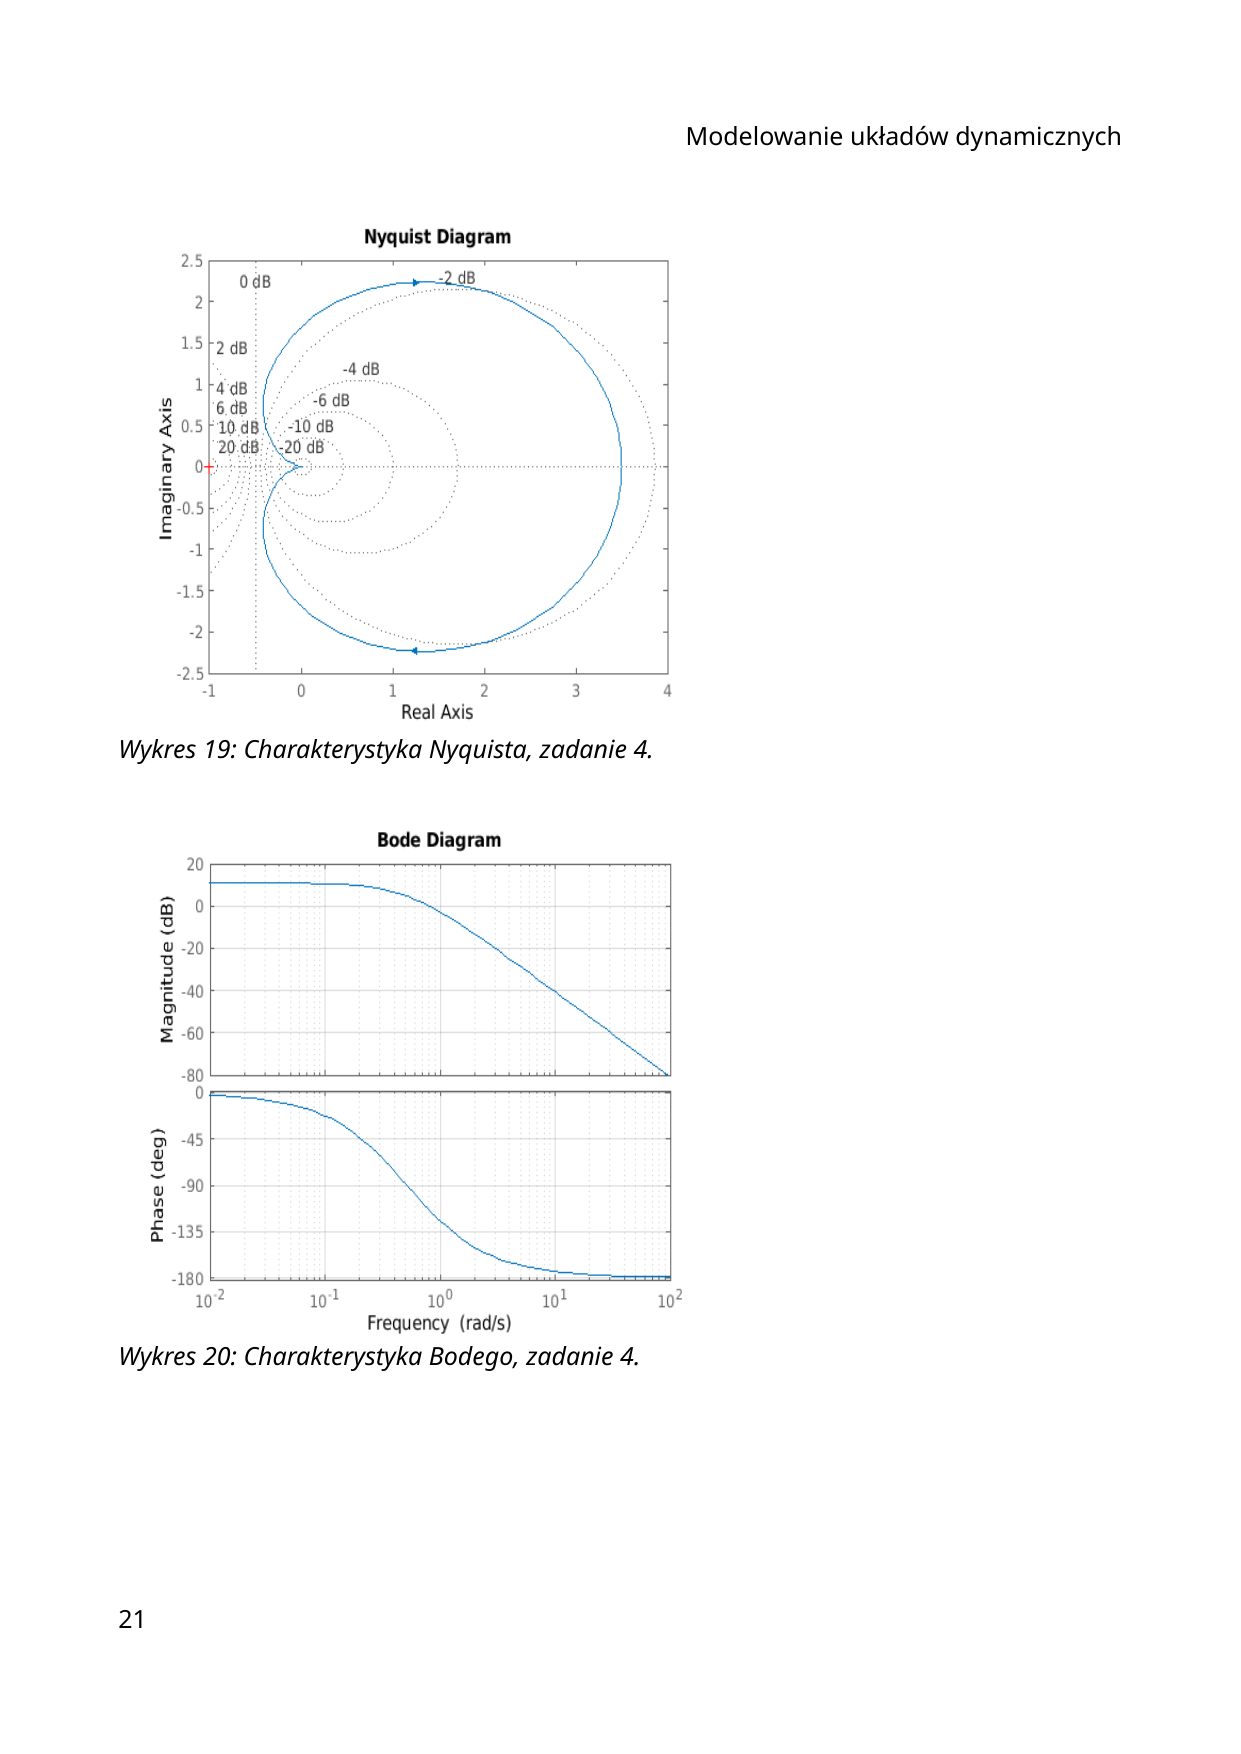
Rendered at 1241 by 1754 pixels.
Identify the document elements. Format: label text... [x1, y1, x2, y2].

text Wykres 20: Charakterystyka Bodego, zadanie 4. [118, 1339, 728, 1372]
text Wykres 19: Charakterystyka Nyquista, zadanie 4. [118, 732, 724, 765]
picture [118, 797, 728, 1339]
picture [118, 194, 725, 732]
